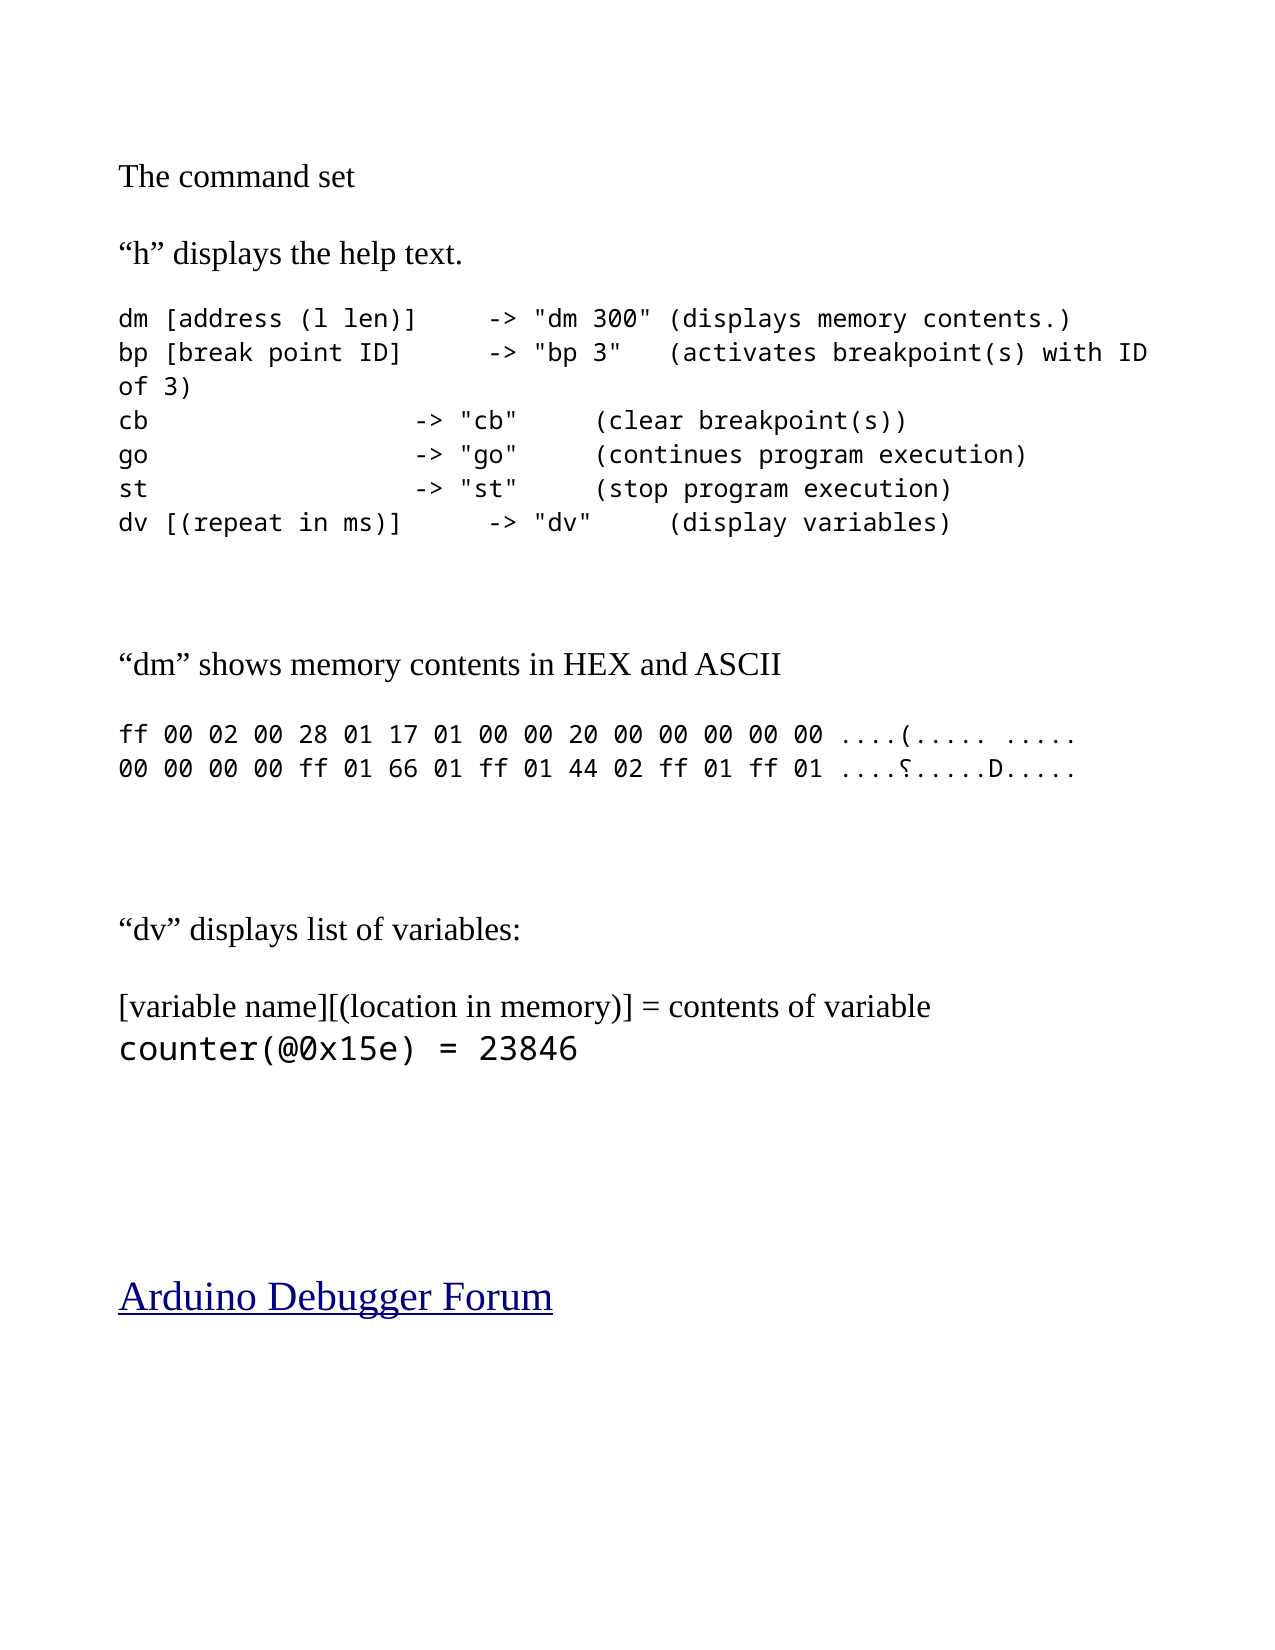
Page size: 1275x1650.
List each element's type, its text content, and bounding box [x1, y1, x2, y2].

text st -> "st" (stop program execution) [118, 471, 1157, 504]
text counter(@0x15e) = 23846 [118, 1024, 1157, 1070]
text go -> "go" (continues program execution) [118, 436, 1157, 471]
text dv [(repeat in ms)] -> "dv" (display variables) [118, 504, 1157, 539]
text Arduino Debugger Forum [118, 1271, 1157, 1319]
text dm [address (l len)] -> "dm 300" (displays memory contents.) [118, 300, 1157, 334]
text ff 00 02 00 28 01 17 01 00 00 20 00 00 00 00 00 ....(..... ..... [118, 716, 1157, 751]
text [variable name][(location in memory)] = contents of variable [118, 986, 1157, 1024]
text “h” displays the help text. [118, 233, 1157, 271]
text 00 00 00 00 ff 01 66 01 ff 01 44 02 ff 01 ff 01 ....⸮.....D..... [118, 751, 1157, 784]
text cb -> "cb" (clear breakpoint(s)) [118, 402, 1157, 436]
text “dm” shows memory contents in HEX and ASCII [118, 644, 1157, 682]
text bp [break point ID] -> "bp 3" (activates breakpoint(s) with ID of 3) [118, 334, 1157, 402]
text The command set [118, 156, 1157, 195]
text “dv” displays list of variables: [118, 909, 1157, 948]
